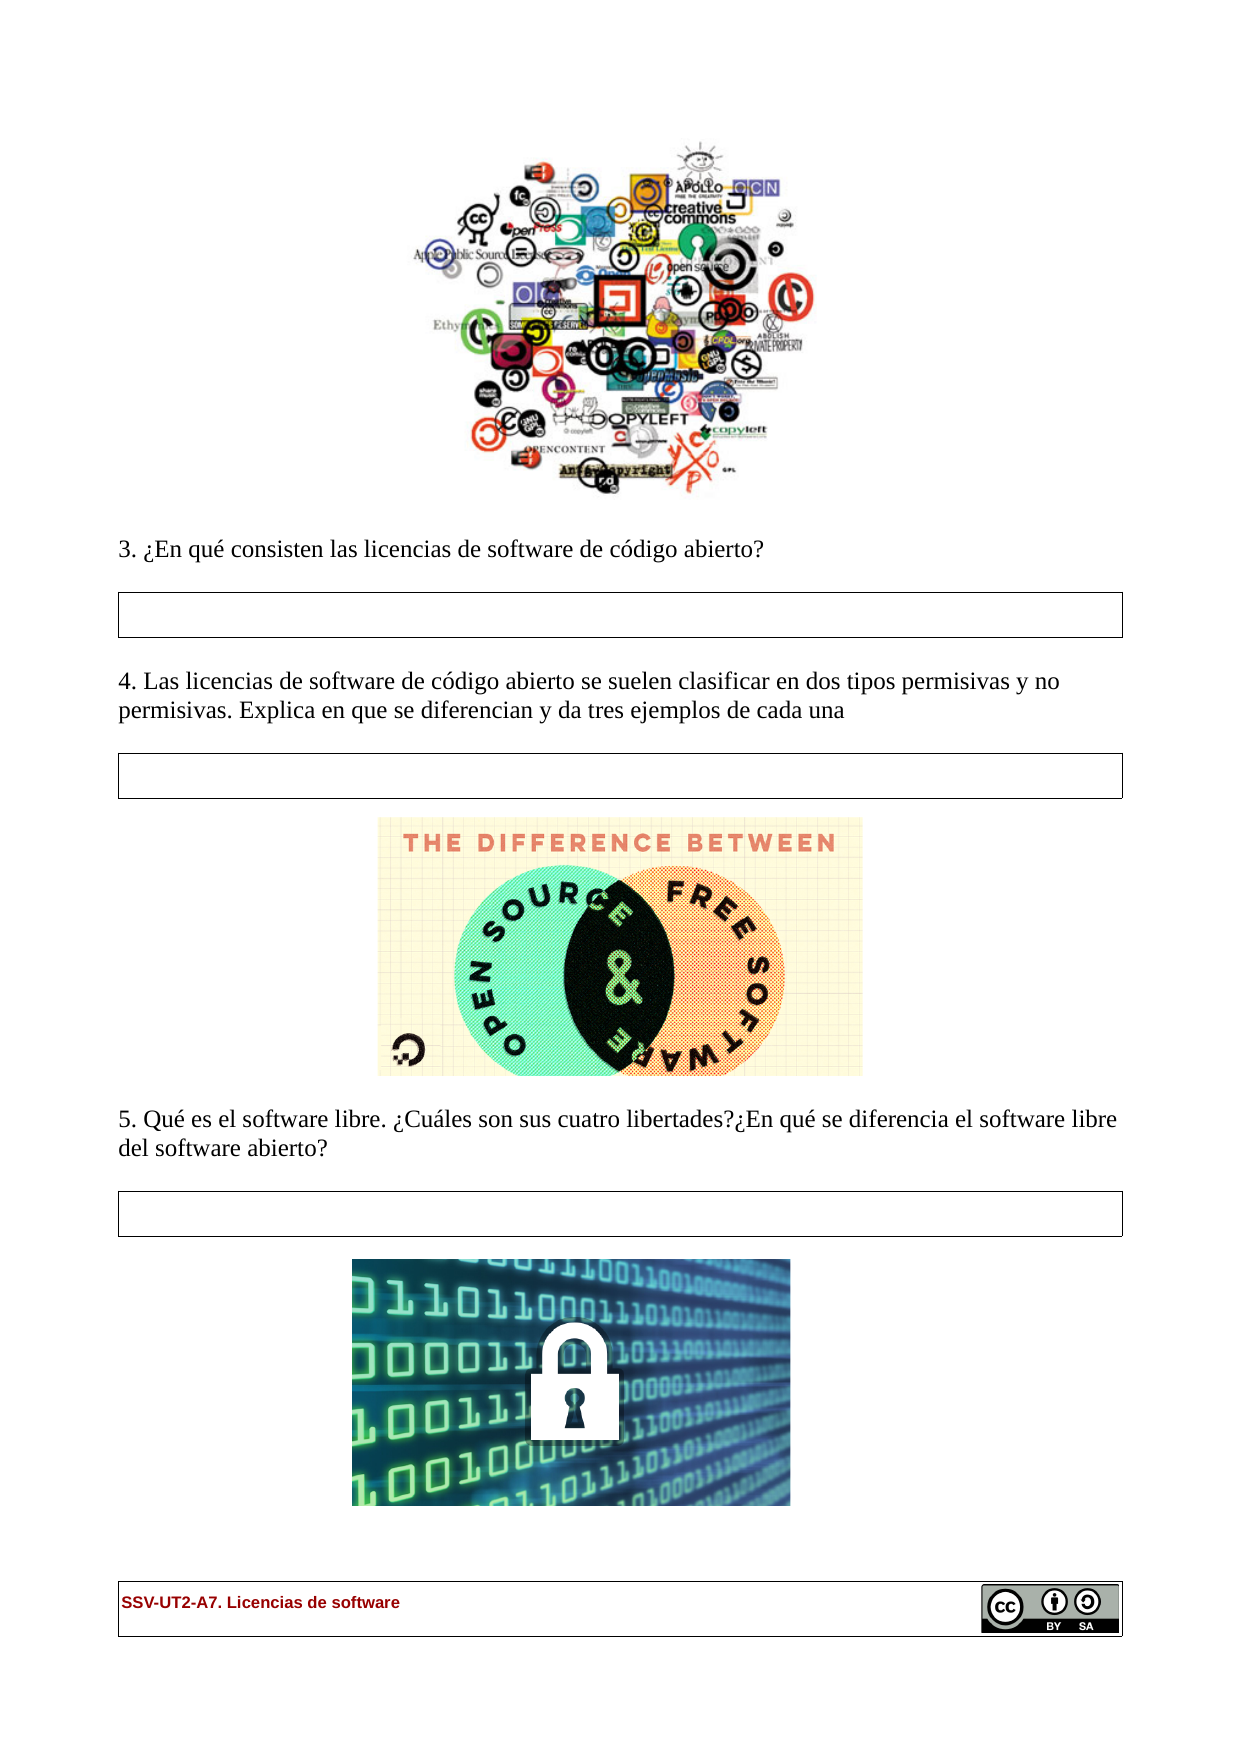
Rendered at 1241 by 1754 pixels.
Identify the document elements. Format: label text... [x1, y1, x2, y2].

text 4. Las licencias de software de código abierto se suelen clasificar en dos tipos permisivas y no permisivas. Explica en que se diferencian y da tres ejemplos de cada una [118, 666, 1122, 724]
picture [377, 817, 863, 1076]
picture [981, 1584, 1119, 1633]
picture [406, 138, 834, 506]
picture [352, 1259, 791, 1506]
table_header [119, 1192, 1122, 1236]
table_header [119, 593, 1122, 637]
table_header [119, 754, 1122, 798]
text 3. ¿En qué consisten las licencias de software de código abierto? [118, 534, 1122, 563]
text 5. Qué es el software libre. ¿Cuáles son sus cuatro libertades?¿En qué se diferencia el software libre del software abierto? [118, 1104, 1122, 1162]
